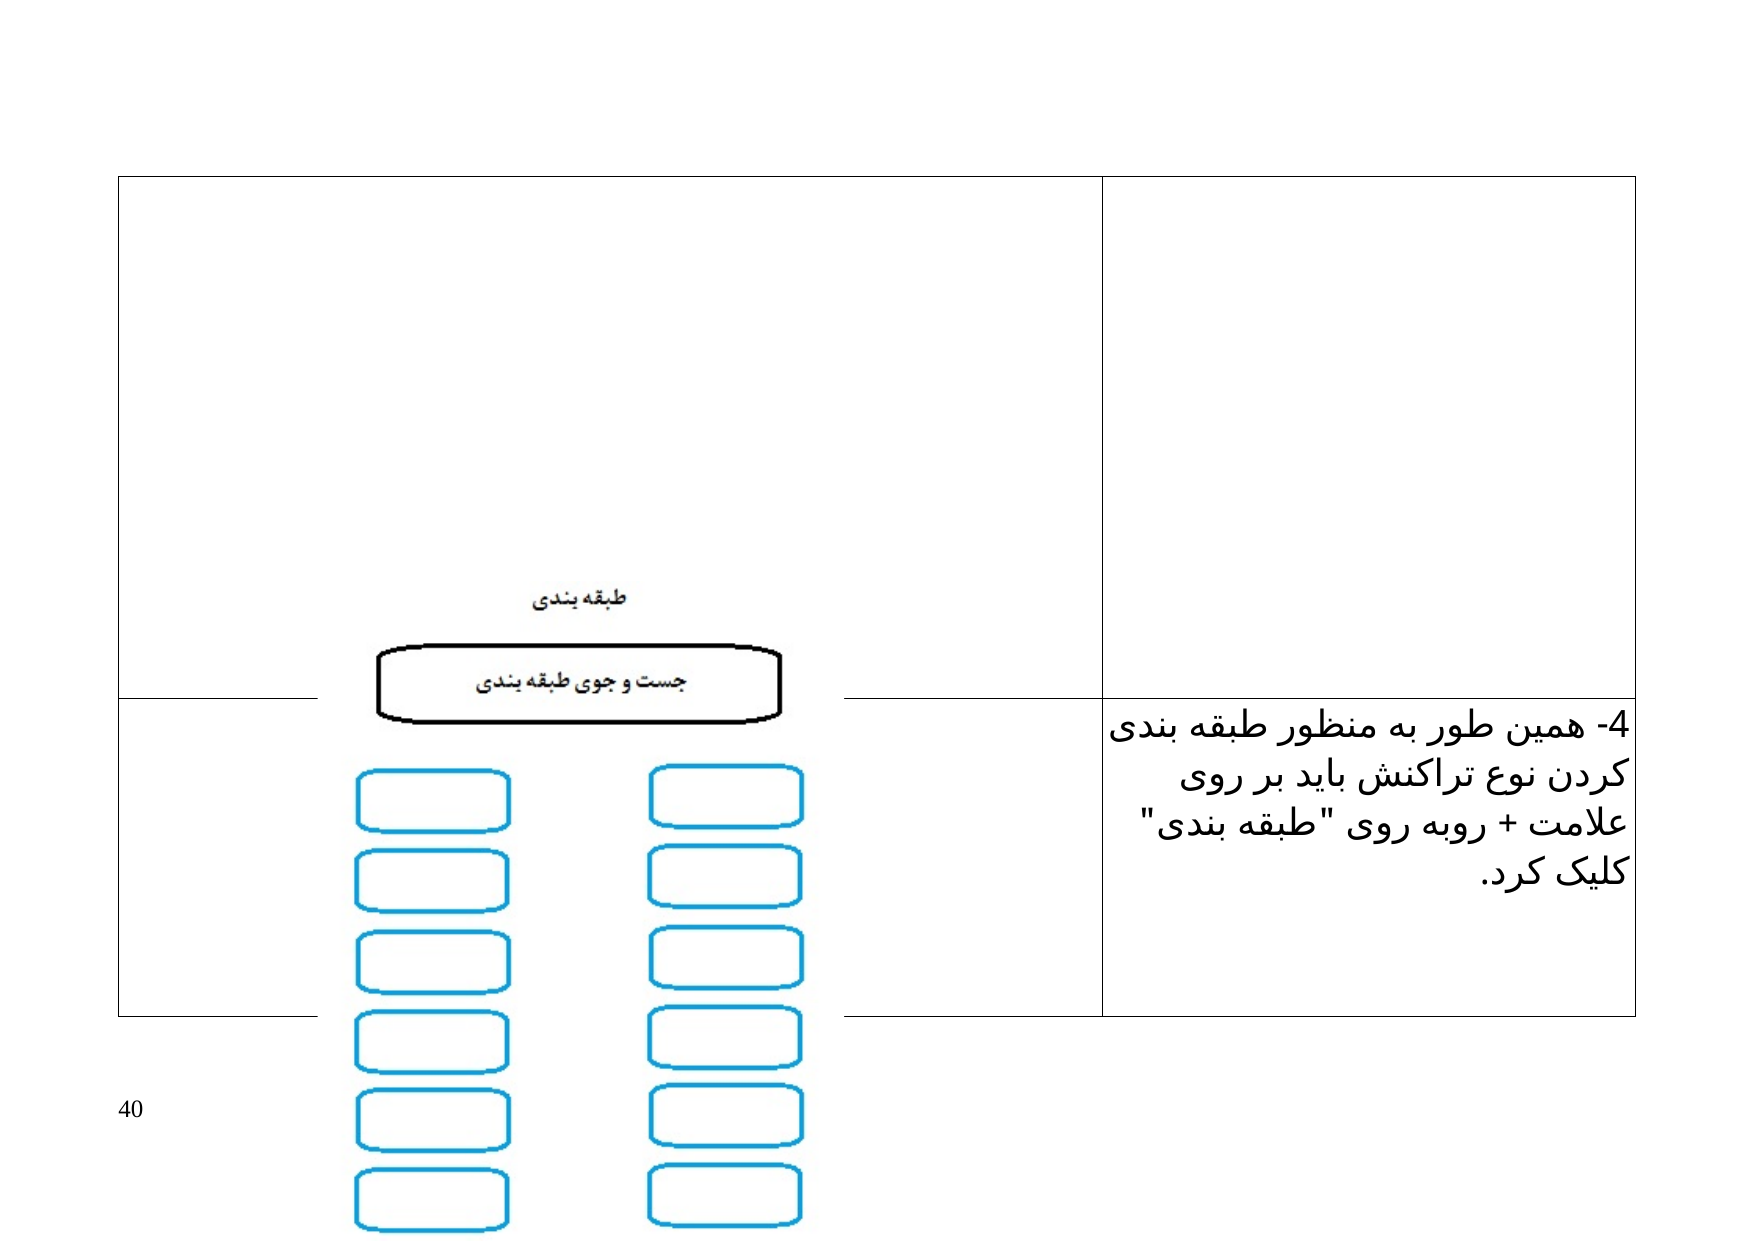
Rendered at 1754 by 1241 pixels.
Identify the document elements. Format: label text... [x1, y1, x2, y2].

table_cell [119, 699, 317, 1016]
table_cell [119, 177, 1102, 698]
table_cell [845, 699, 1102, 1016]
table_cell [1103, 177, 1635, 698]
table_cell 4- همین طور به منظور طبقه بندی کردن نوع تراکنش باید بر روی علامت + روبه روی "طبقه بندی" کلیک کرد. [1103, 699, 1635, 1016]
picture [317, 581, 845, 1241]
